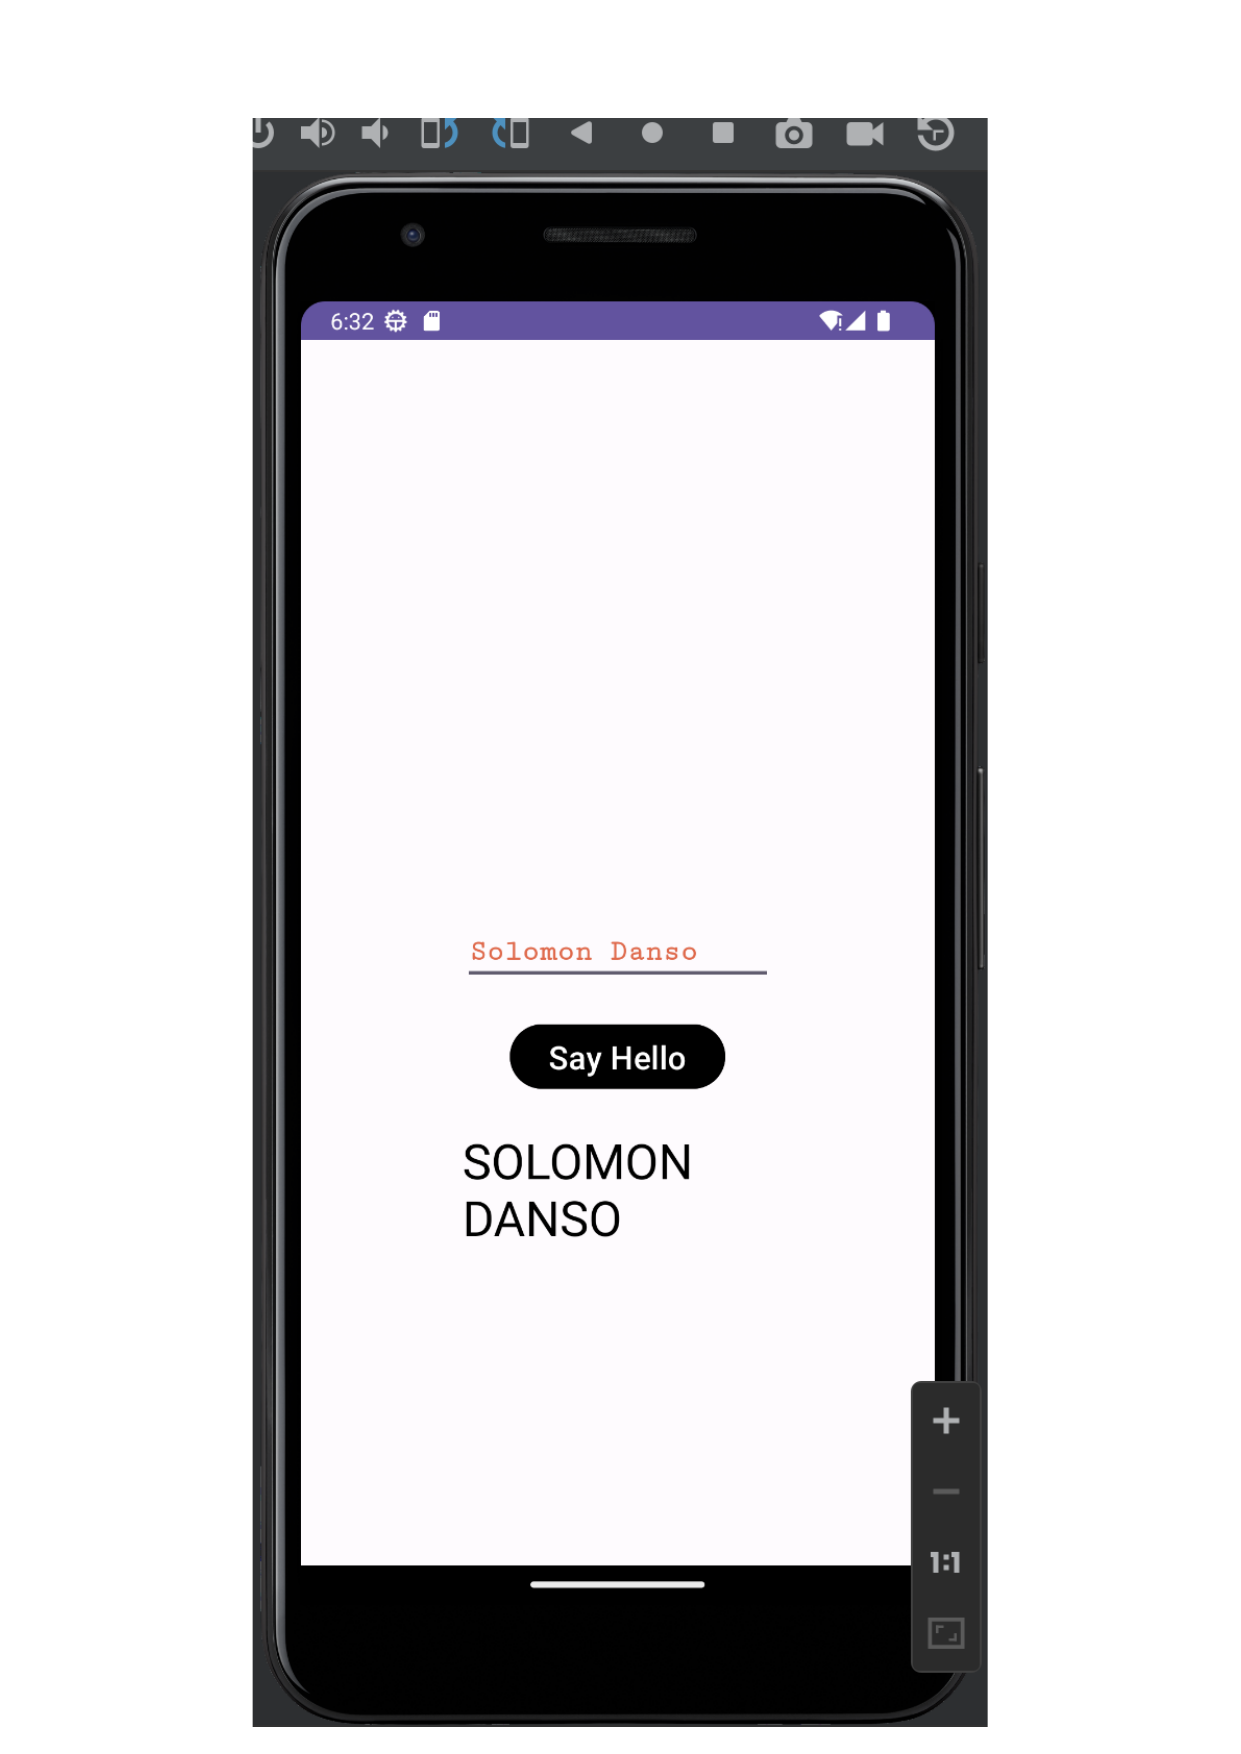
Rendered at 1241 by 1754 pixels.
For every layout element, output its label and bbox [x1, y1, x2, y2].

picture [252, 118, 988, 1727]
